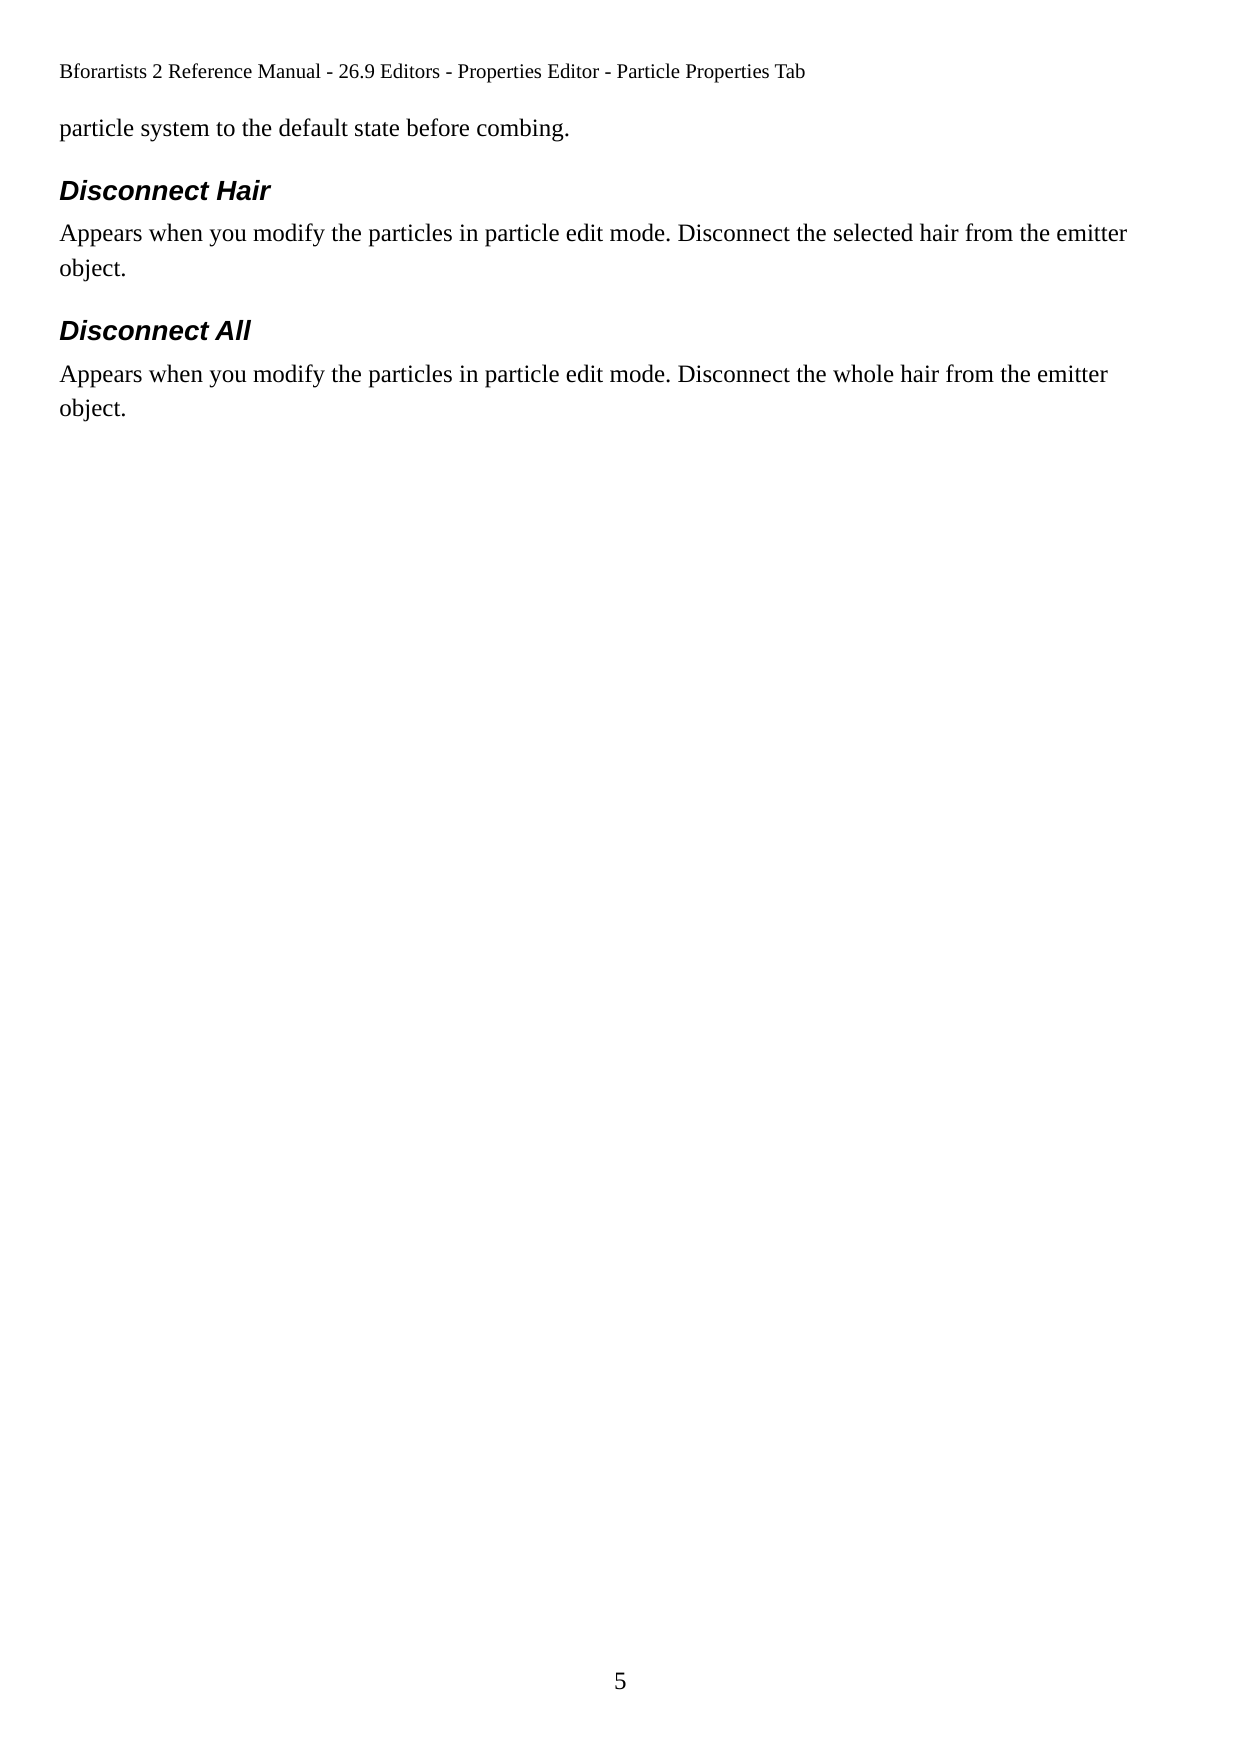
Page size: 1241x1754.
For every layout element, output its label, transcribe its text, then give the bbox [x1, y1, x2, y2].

text particle system to the default state before combing. [59, 113, 1181, 141]
text Appears when you modify the particles in particle edit mode. Disconnect the whole hair from the emitter object. [59, 359, 1181, 422]
subtitle Disconnect All [59, 314, 1181, 346]
subtitle Disconnect Hair [59, 174, 1181, 206]
text Appears when you modify the particles in particle edit mode. Disconnect the selected hair from the emitter object. [59, 218, 1181, 282]
